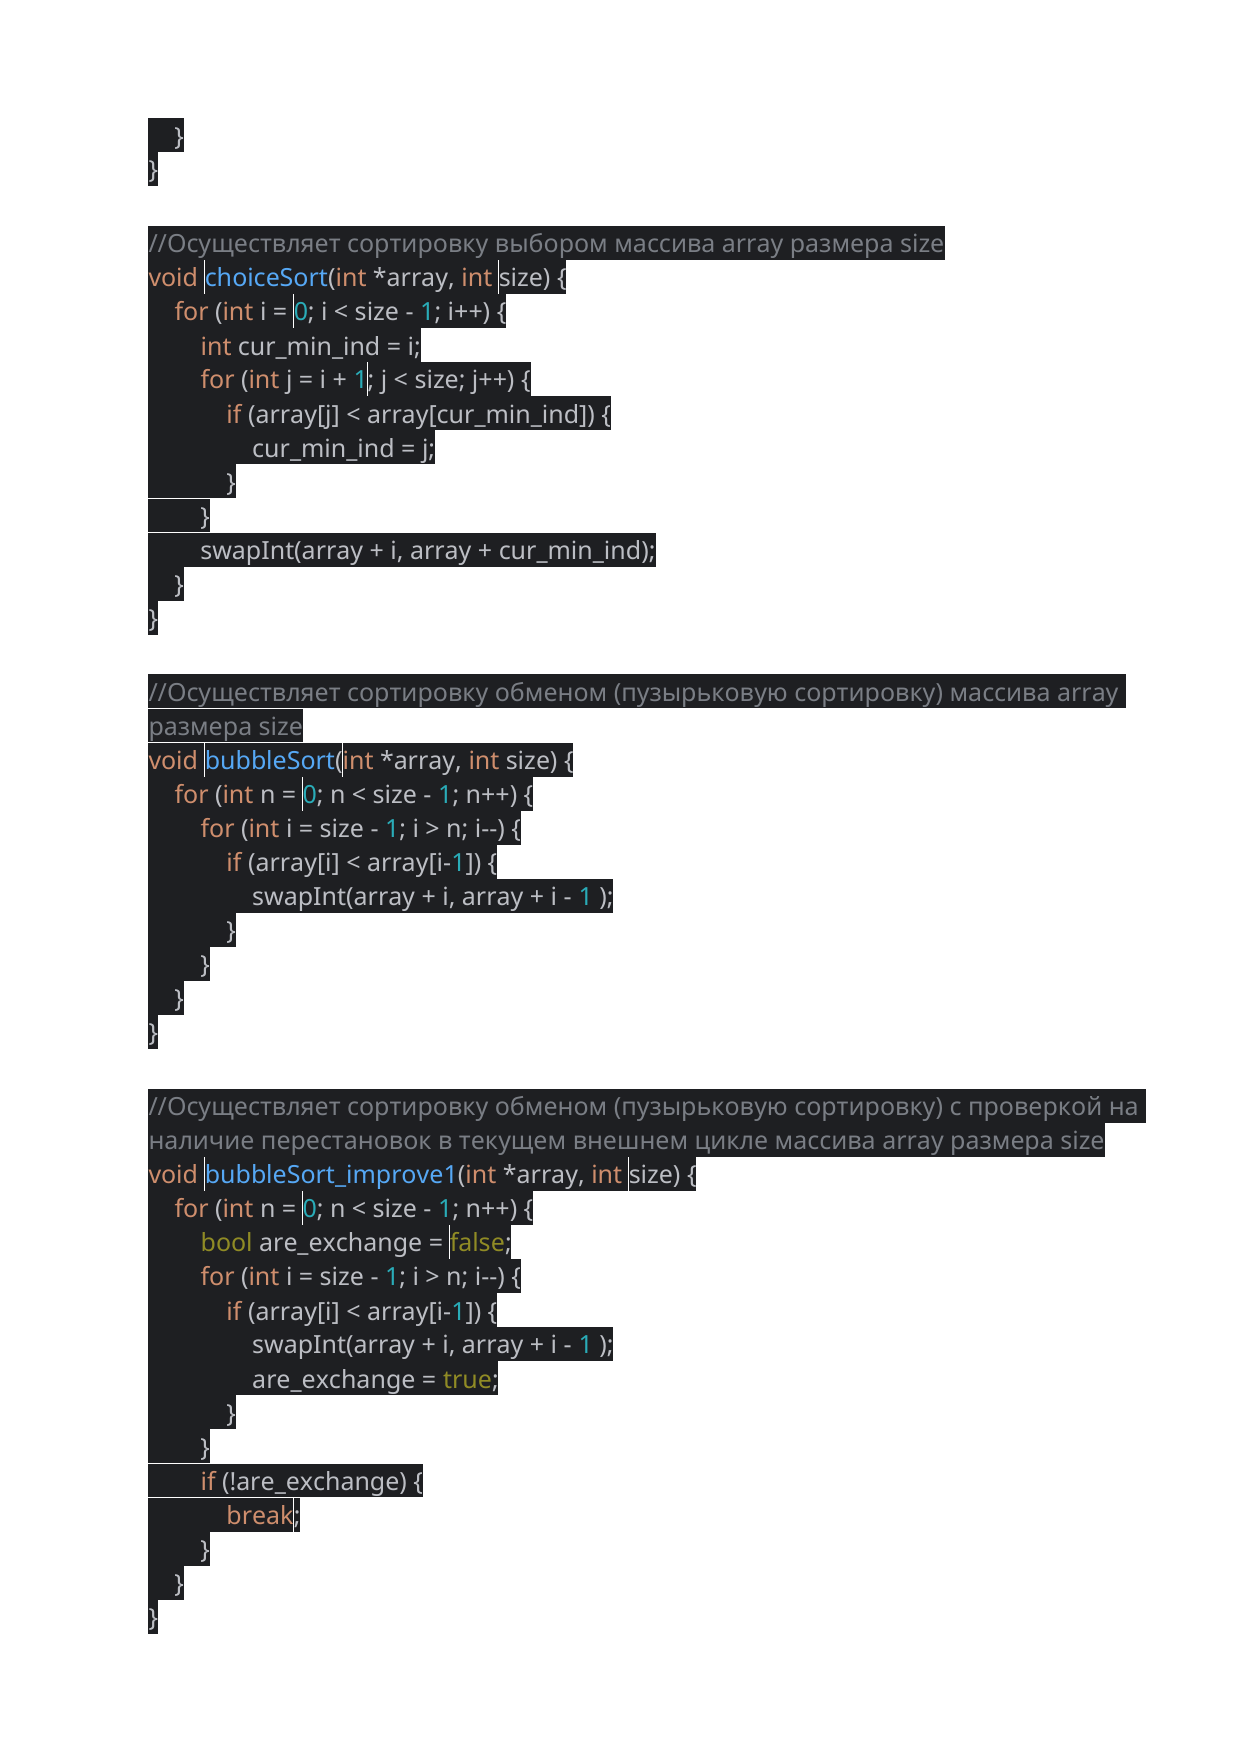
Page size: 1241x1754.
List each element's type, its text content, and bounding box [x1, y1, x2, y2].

text } } //Осуществляет сортировку выбором массива array размера size void choiceSort(int *array, int size) { for (int i = 0; i < size - 1; i++) { int cur_min_ind = i; for (int j = i + 1; j < size; j++) { if (array[j] < array[cur_min_ind]) { cur_min_ind = j; } } swapInt(array + i, array + cur_min_ind); } } //Осуществляет сортировку обменом (пузырьковую сортировку) массива array размера size void bubbleSort(int *array, int size) { for (int n = 0; n < size - 1; n++) { for (int i = size - 1; i > n; i--) { if (array[i] < array[i-1]) { swapInt(array + i, array + i - 1 ); } } } } //Осуществляет сортировку обменом (пузырьковую сортировку) с проверкой на наличие перестановок в текущем внешнем цикле массива array размера size void bubbleSort_improve1(int *array, int size) { for (int n = 0; n < size - 1; n++) { bool are_exchange = false; for (int i = size - 1; i > n; i--) { if (array[i] < array[i-1]) { swapInt(array + i, array + i - 1 ); are_exchange = true; } } if (!are_exchange) { break; } } } [148, 118, 1151, 1634]
